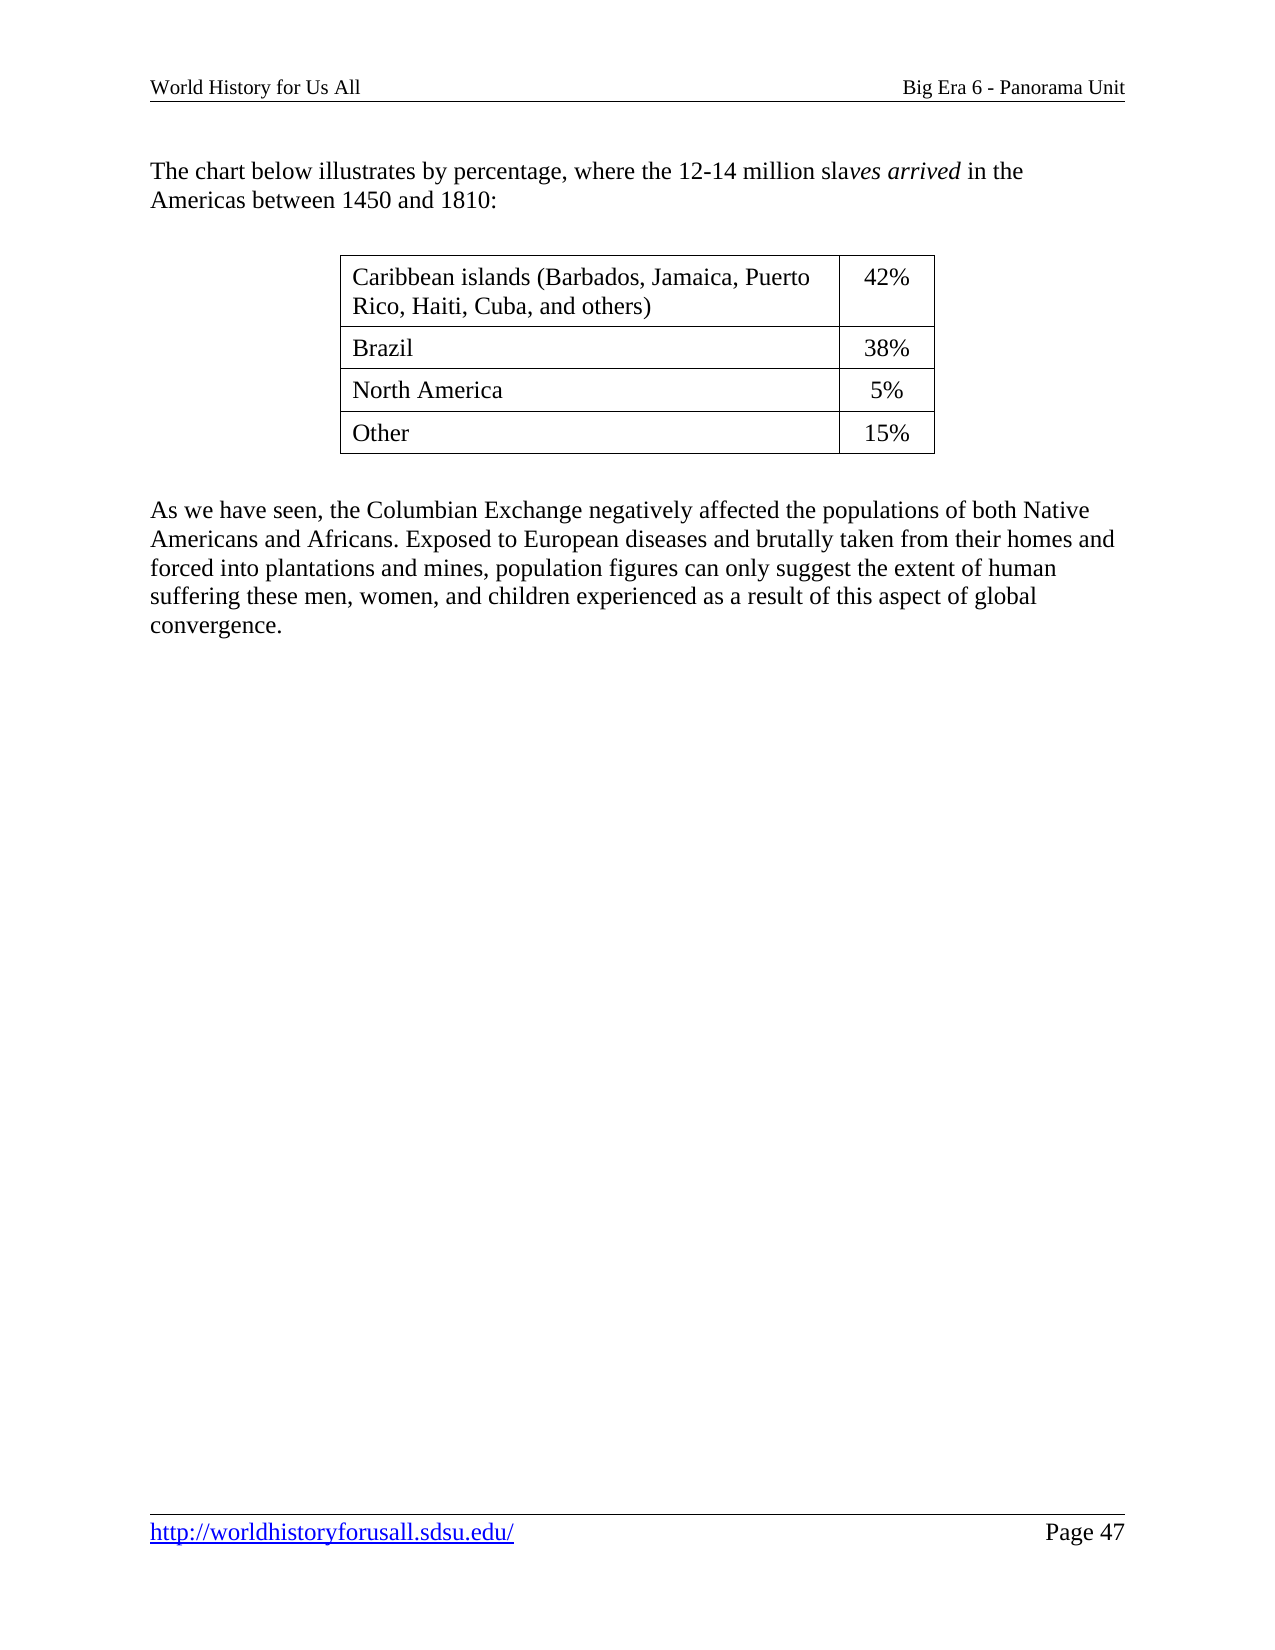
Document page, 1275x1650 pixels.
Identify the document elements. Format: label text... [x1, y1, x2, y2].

table_cell Brazil [341, 327, 839, 368]
table_header 42% [840, 256, 934, 326]
text The chart below illustrates by percentage, where the 12-14 million slaves arrived in the Americas between 1450 and 1810: [150, 156, 1125, 214]
table_cell 15% [840, 412, 934, 453]
table_header Caribbean islands (Barbados, Jamaica, Puerto Rico, Haiti, Cuba, and others) [341, 256, 839, 326]
text As we have seen, the Columbian Exchange negatively affected the populations of both Native Americans and Africans. Exposed to European diseases and brutally taken from their homes and forced into plantations and mines, population figures can only suggest the extent of human suffering these men, women, and children experienced as a result of this aspect of global convergence. [150, 495, 1125, 639]
table_cell North America [341, 369, 839, 411]
table_cell Other [341, 412, 839, 453]
table_cell 5% [840, 369, 934, 411]
table_cell 38% [840, 327, 934, 368]
